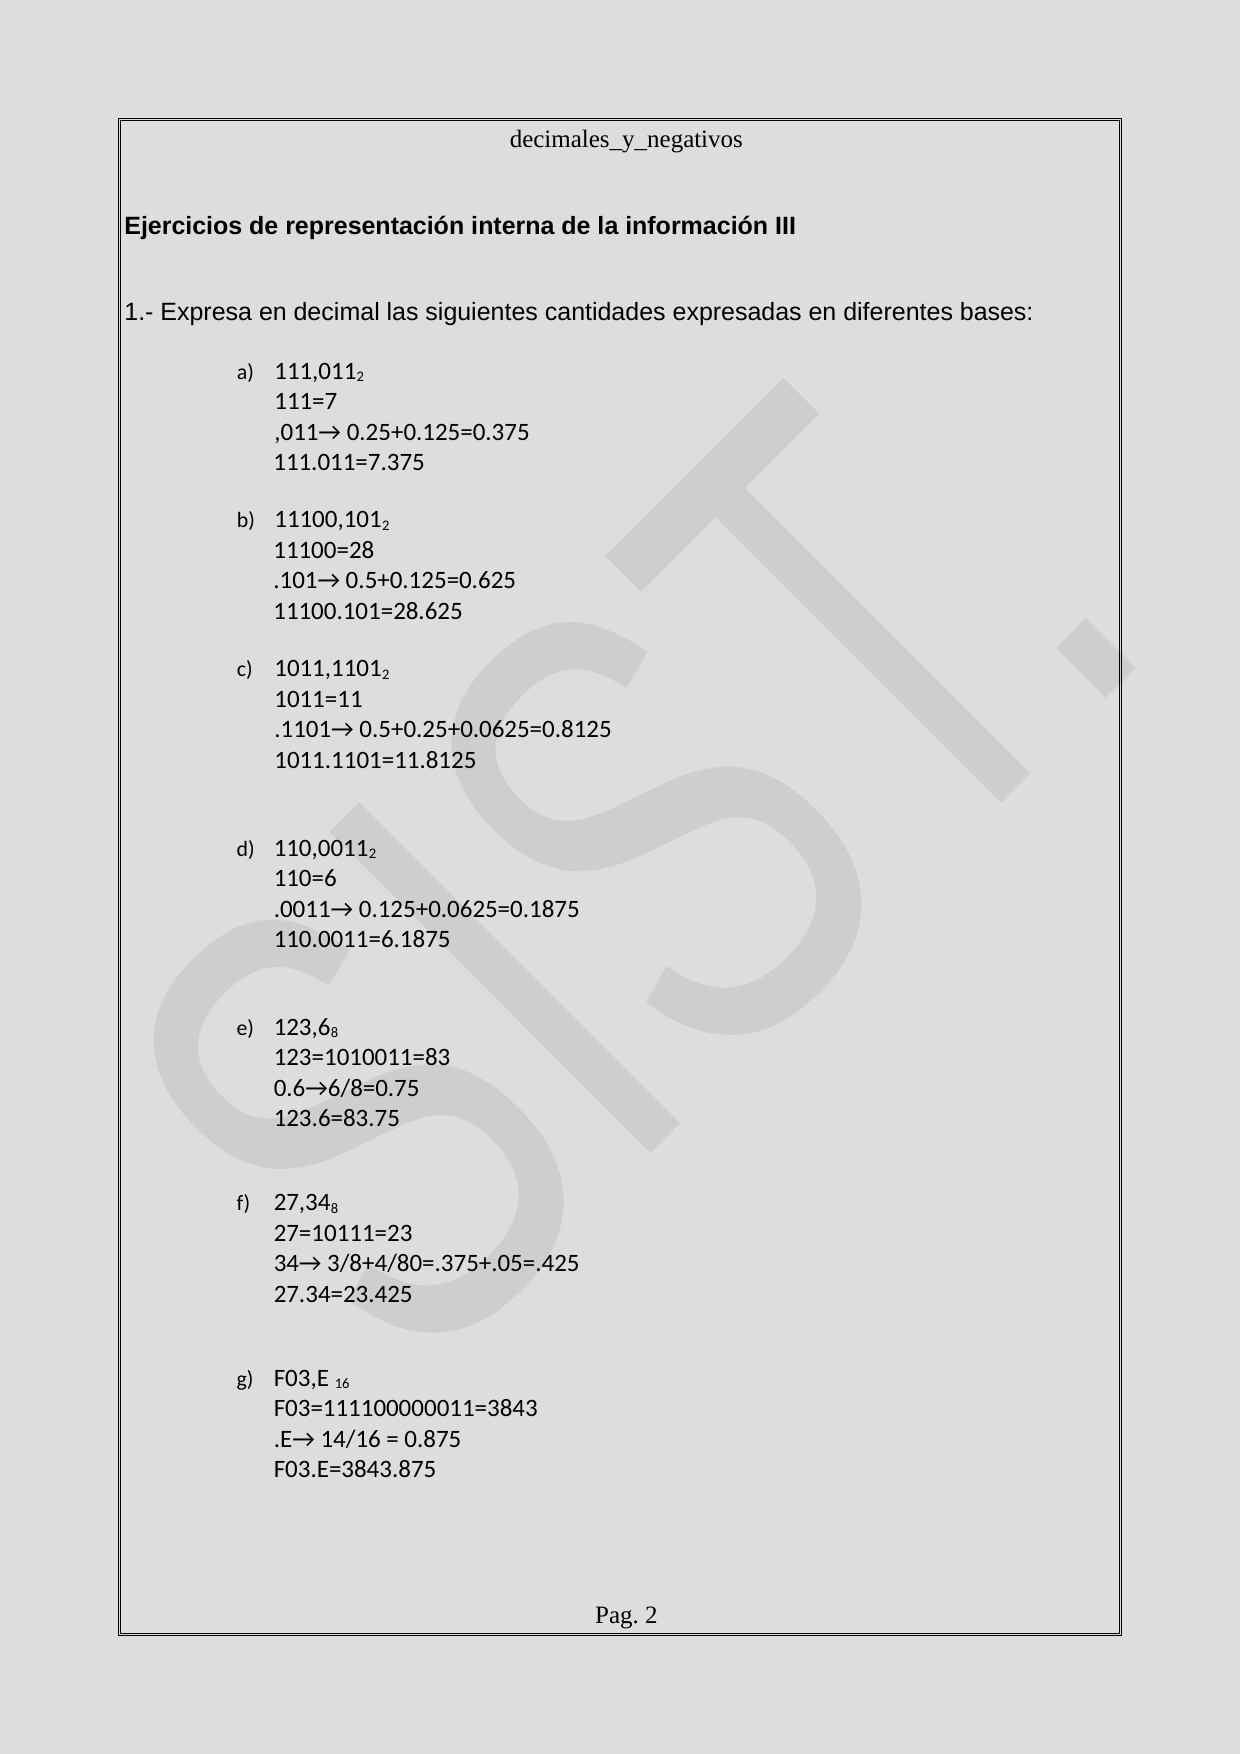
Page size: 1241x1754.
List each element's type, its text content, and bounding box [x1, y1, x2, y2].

list [669, 534, 762, 565]
list [539, 670, 616, 683]
list .101→ 0.5+0.125=0.625 [199, 565, 792, 595]
list 110.0011=6.1875 [300, 923, 450, 954]
list [757, 446, 1116, 477]
list [554, 1217, 1116, 1247]
list [792, 534, 1116, 565]
list 34→ 3/8+4/80=.375+.05=.425 [535, 1247, 1116, 1278]
list 123.6=83.75 [236, 1102, 321, 1118]
list 110,00112 [628, 832, 805, 862]
list [700, 518, 731, 534]
list F03=111100000011=3843 [236, 1392, 1116, 1423]
list [420, 862, 816, 893]
list 123.6=83.75 [514, 1102, 629, 1133]
list 111=7 [237, 385, 775, 416]
list [854, 862, 1116, 893]
text Ejercicios de representación interna de la información III [124, 211, 1116, 240]
list 11100,1012 [237, 504, 656, 534]
list 1011.1101=11.8125 [496, 744, 971, 774]
list 1011=11 [237, 683, 471, 713]
list 110=6 [236, 862, 389, 893]
list .E→ 14/16 = 0.875 [236, 1423, 1116, 1453]
list 111.011=7.375 [199, 446, 714, 477]
list .1101→ 0.5+0.25+0.0625=0.8125 [237, 713, 455, 744]
list .0011→ 0.125+0.0625=0.1875 [236, 893, 419, 923]
list .1101→ 0.5+0.25+0.0625=0.8125 [971, 713, 1116, 744]
list [941, 683, 1116, 713]
list 1011.1101=11.8125 [1002, 744, 1116, 774]
list F03,E 16 [236, 1362, 1116, 1392]
list F03.E=3843.875 [236, 1453, 1116, 1484]
list 34→ 3/8+4/80=.375+.05=.425 [236, 1247, 496, 1278]
list [630, 652, 880, 683]
list 11100=28 [199, 534, 626, 565]
list 11100.101=28.625 [199, 595, 823, 626]
list 1011.1101=11.8125 [237, 744, 456, 774]
list [853, 595, 1116, 626]
list 1011,11012 [237, 652, 499, 683]
list [569, 1011, 1116, 1041]
list 111,0112 [237, 355, 1116, 385]
list [910, 652, 1089, 683]
list [509, 683, 910, 713]
list 27.34=23.425 [503, 1278, 1116, 1308]
list [823, 565, 1116, 595]
list 123.6=83.75 [388, 1116, 483, 1133]
list .1101→ 0.5+0.25+0.0625=0.8125 [496, 713, 941, 744]
list 110,00112 [836, 832, 1116, 862]
list [563, 1186, 1116, 1217]
list 123.6=83.75 [660, 1102, 1116, 1133]
list [788, 416, 1116, 446]
list 27.34=23.425 [397, 1278, 456, 1285]
list 123=1010011=83 [236, 1041, 568, 1072]
list [599, 1041, 1116, 1072]
list .0011→ 0.125+0.0625=0.1875 [451, 893, 816, 923]
text 1.- Expresa en decimal las siguientes cantidades expresadas en diferentes bases: [124, 297, 1116, 326]
list 123,68 [236, 1011, 537, 1041]
list 0.6→6/8=0.75 [471, 1072, 598, 1102]
list 110,00112 [390, 832, 535, 862]
list [792, 385, 1116, 416]
list 110,00112 [236, 832, 358, 862]
list .0011→ 0.125+0.0625=0.1875 [860, 893, 1116, 923]
list 27=10111=23 [236, 1217, 514, 1247]
list 110.0011=6.1875 [481, 923, 810, 954]
list 27,348 [236, 1186, 518, 1217]
list 0.6→6/8=0.75 [236, 1072, 385, 1102]
list [762, 504, 1116, 534]
list 27.34=23.425 [236, 1278, 360, 1308]
list 0.6→6/8=0.75 [630, 1072, 1116, 1102]
list ,011→ 0.25+0.125=0.375 [237, 416, 744, 446]
list 110.0011=6.1875 [850, 923, 1116, 954]
